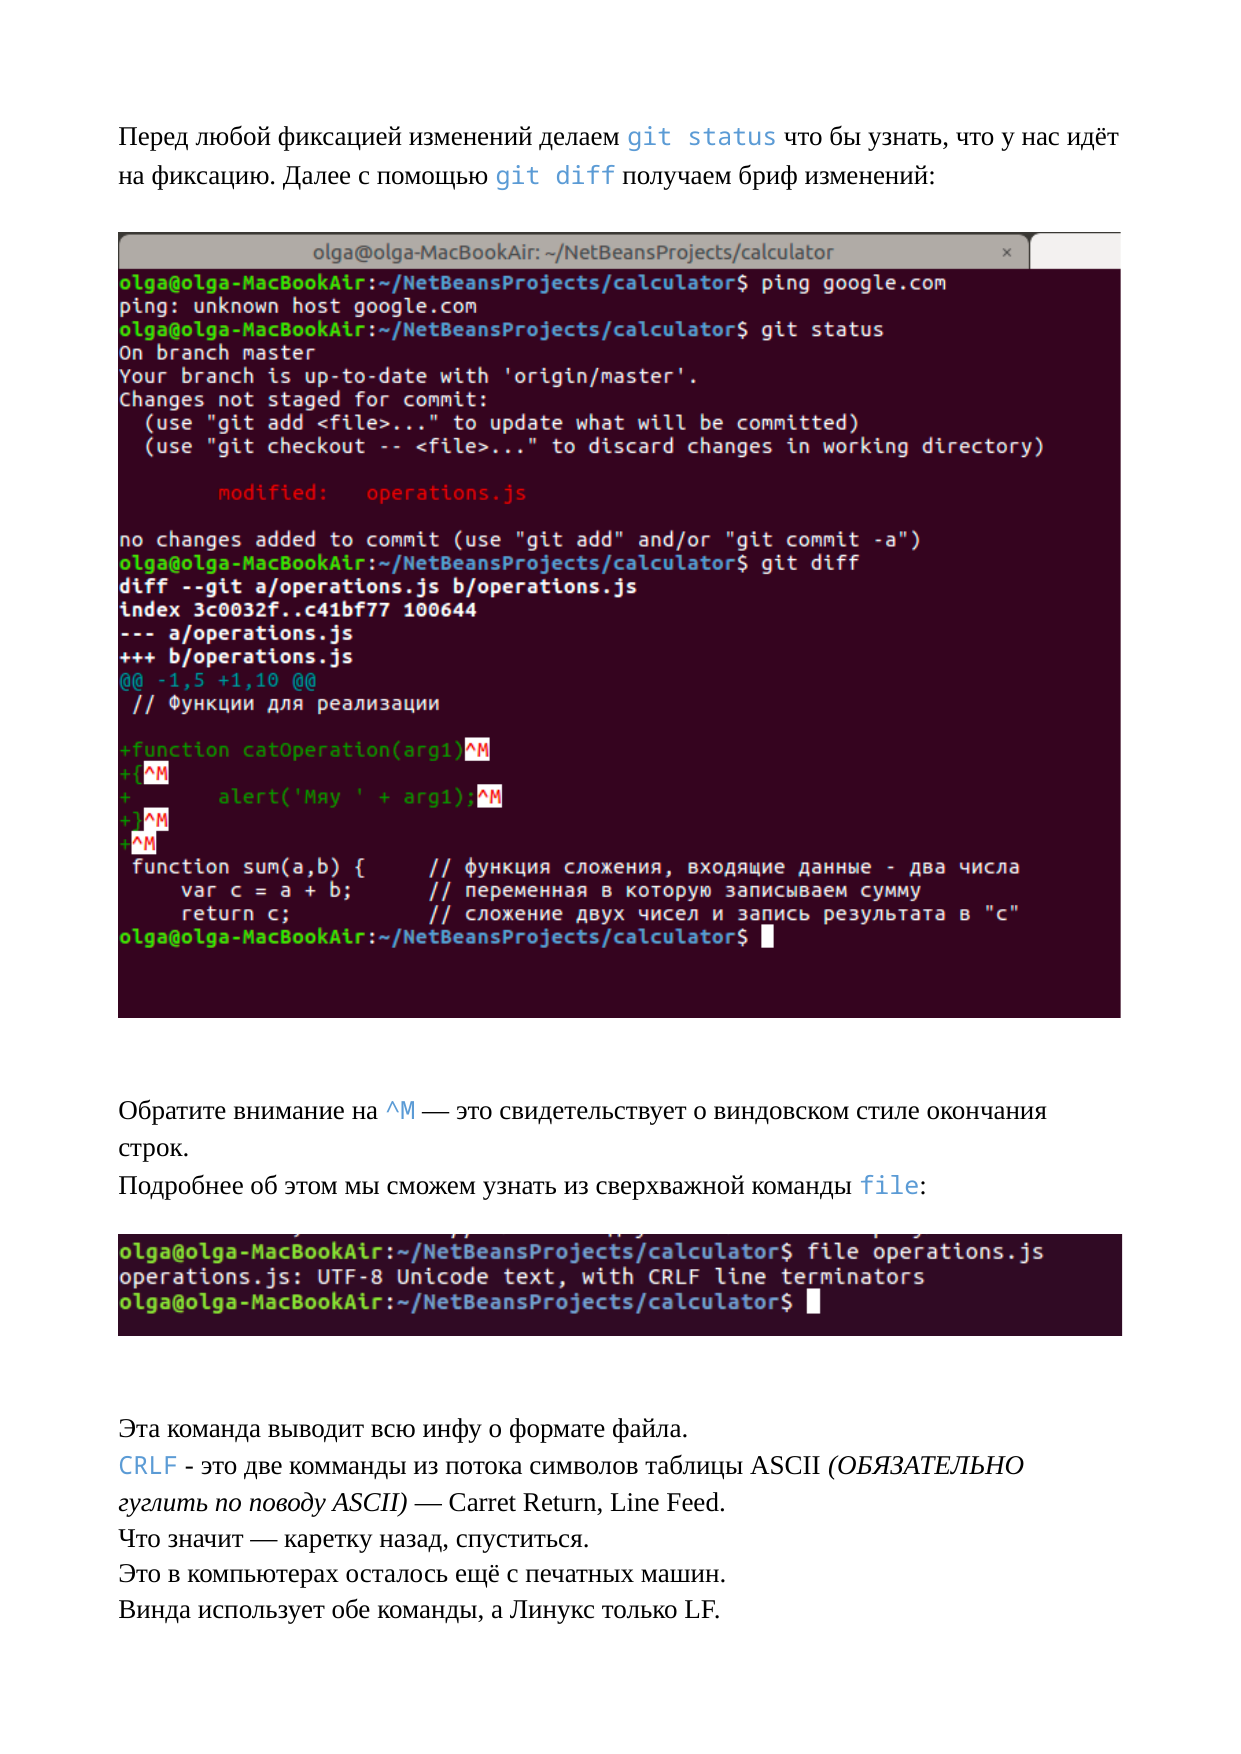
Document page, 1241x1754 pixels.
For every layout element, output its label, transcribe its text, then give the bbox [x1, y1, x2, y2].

text Перед любой фиксацией изменений делаем git status что бы узнать, что у нас идёт на фиксацию. Далее с помощью git diff получаем бриф изменений: [118, 118, 1122, 191]
text Что значит — каретку назад, спуститься. [118, 1522, 1122, 1553]
text Винда использует обе команды, а Линукс только LF. [118, 1593, 1122, 1624]
text CRLF - это две комманды из потока символов таблицы ASCII (ОБЯЗАТЕЛЬНО гуглить по поводу ASCII) — Carret Return, Line Feed. [118, 1447, 1122, 1517]
text Эта команда выводит всю инфу о формате файла. [118, 1412, 1122, 1443]
text Обратите внимание на ^M — это свидетельствует о виндовском стиле окончания строк. [118, 1093, 1122, 1163]
text Подробнее об этом мы сможем узнать из сверхважной команды file: [118, 1167, 1122, 1201]
text Это в компьютерах осталось ещё с печатных машин. [118, 1557, 1122, 1589]
